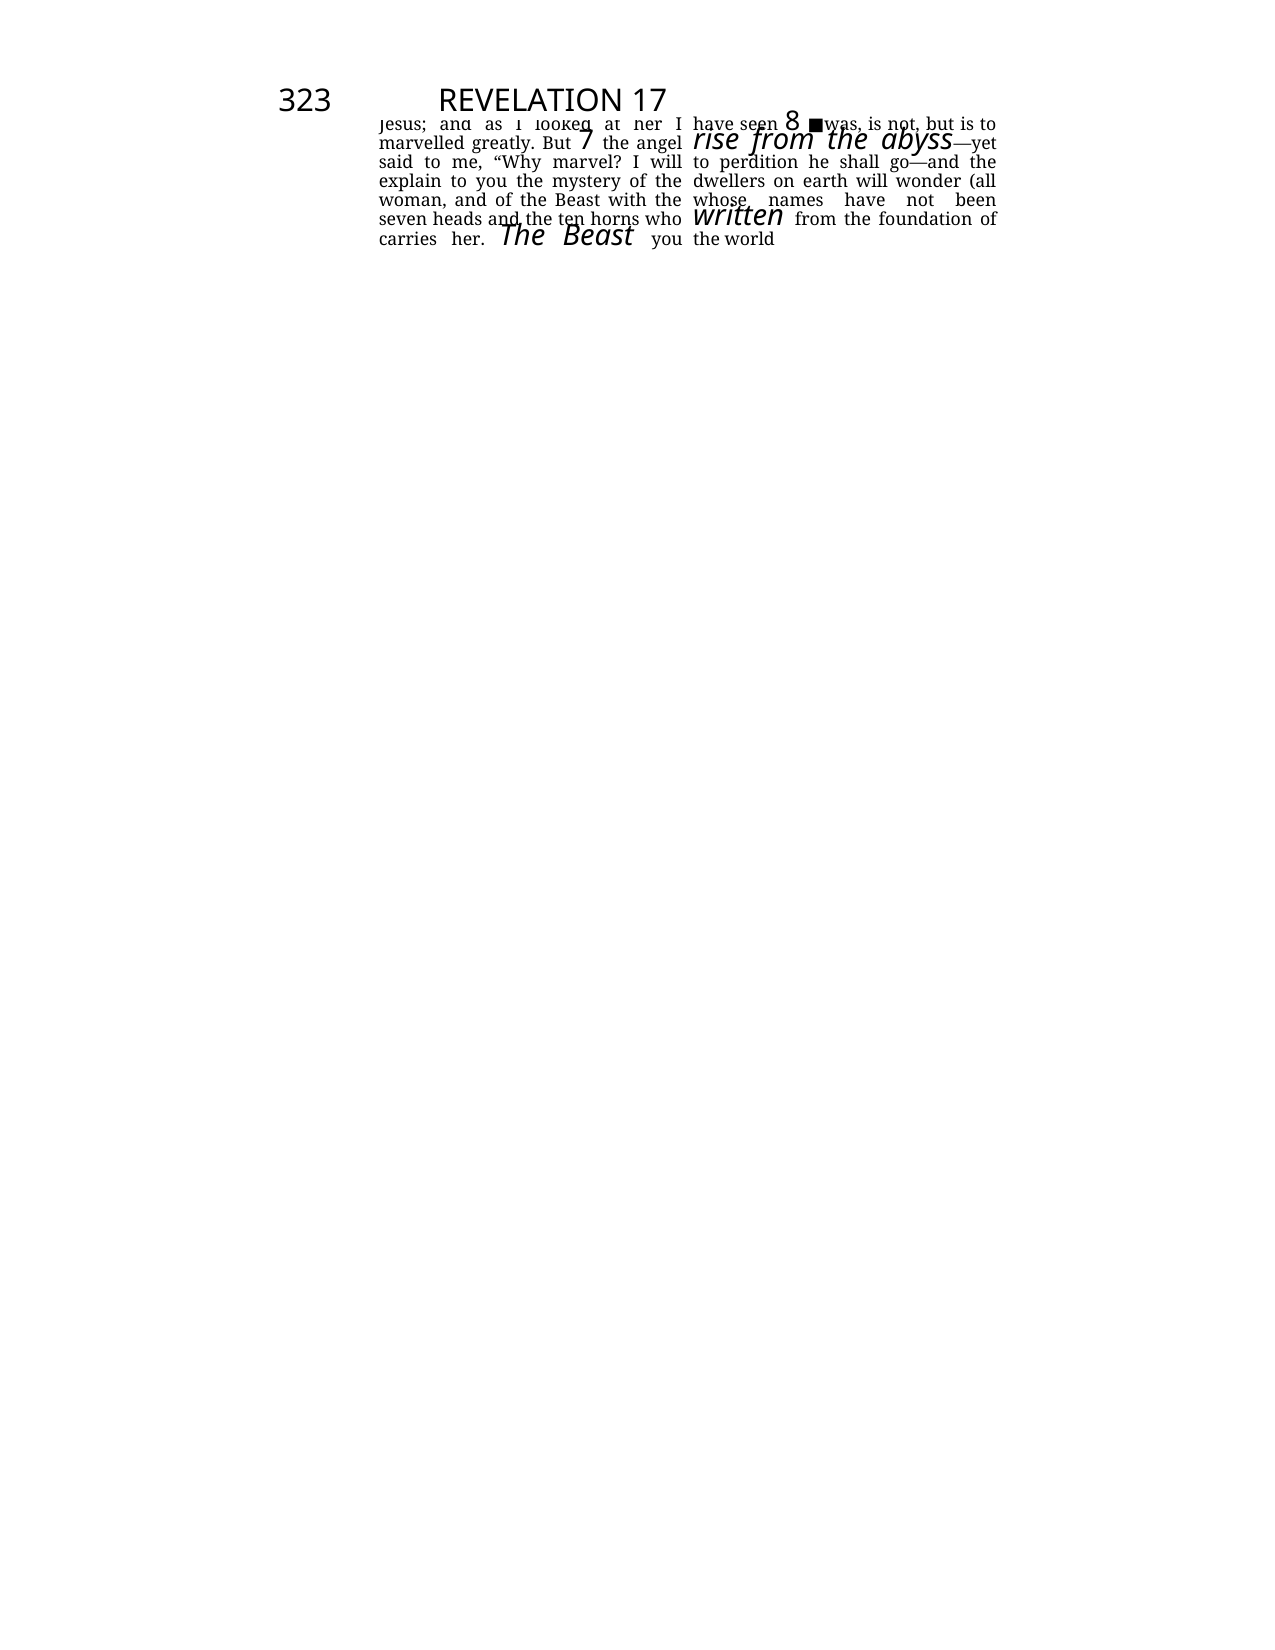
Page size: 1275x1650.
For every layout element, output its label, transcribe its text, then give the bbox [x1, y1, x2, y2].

list saw that the woman was 6 drunk with the blood of the saints and the blood of the wit­nesses of Jesus; and as I looked at her I marvelled greatly. But 7 the angel said to me, “Why mar­vel? I will explain to you the mystery of the woman, and of the Beast with the seven heads and the ten horns who carries her. The Beast you have seen 8 ■was, is not, but is to rise from the abyss—yet to perdition he shall go—and the dwellers on earth will wonder (all whose names have not been written from the foundation of the world [378, 115, 682, 249]
list saw that the woman was 6 drunk with the blood of the saints and the blood of the wit­nesses of Jesus; and as I looked at her I marvelled greatly. But 7 the angel said to me, “Why mar­vel? I will explain to you the mystery of the woman, and of the Beast with the seven heads and the ten horns who carries her. The Beast you have seen 8 ■was, is not, but is to rise from the abyss—yet to perdition he shall go—and the dwellers on earth will wonder (all whose names have not been written from the foundation of the world [693, 115, 997, 249]
